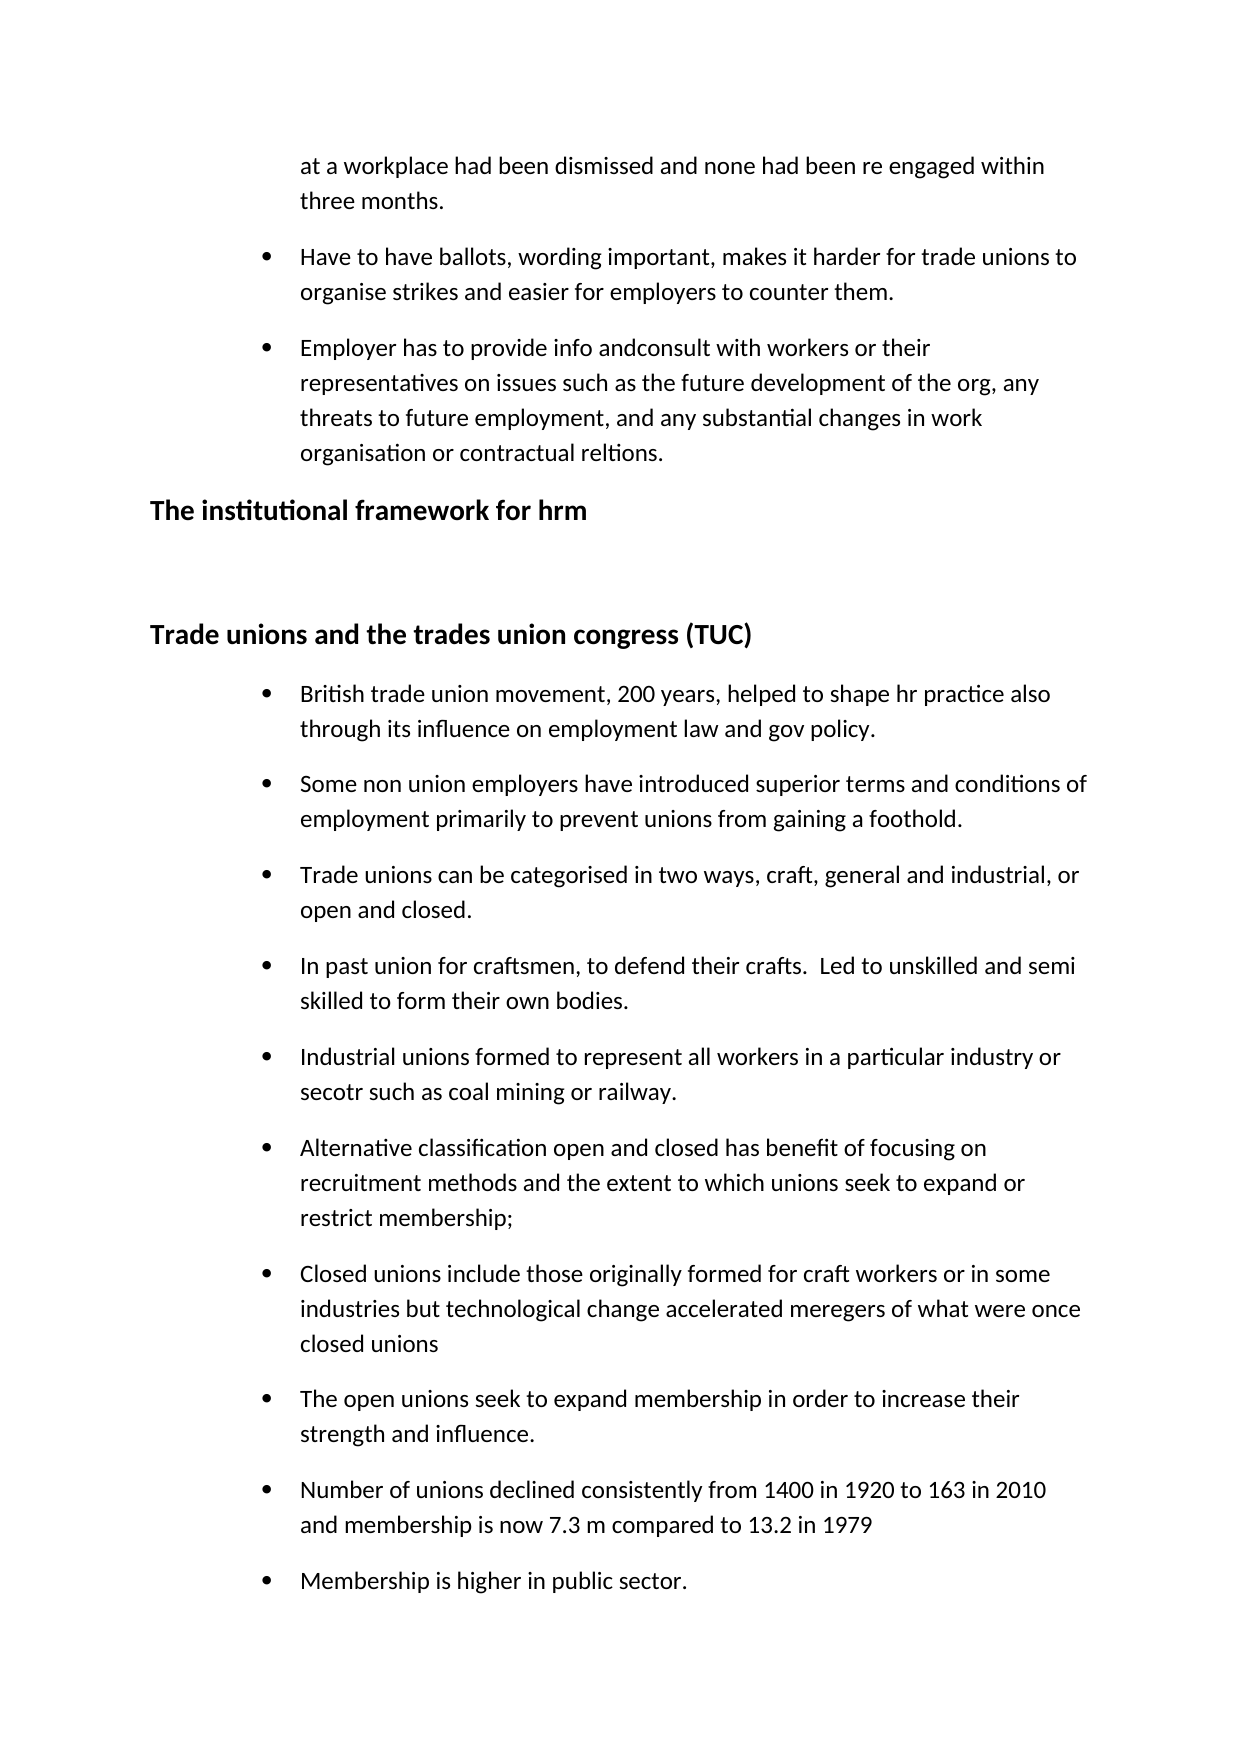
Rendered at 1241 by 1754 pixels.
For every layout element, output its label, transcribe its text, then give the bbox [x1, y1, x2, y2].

list Number of unions declined consistently from 1400 in 1920 to 163 in 2010 and membership is now 7.3 m compared to 13.2 in 1979 [262, 1474, 1090, 1540]
list at a workplace had been dismissed and none had been re engaged within three months. [262, 150, 1090, 216]
list Closed unions include those originally formed for craft workers or in some industries but technological change accelerated meregers of what were once closed unions [262, 1258, 1090, 1358]
list Industrial unions formed to represent all workers in a particular industry or secotr such as coal mining or railway. [262, 1041, 1090, 1107]
list Trade unions can be categorised in two ways, craft, general and industrial, or open and closed. [262, 859, 1090, 925]
text Trade unions and the trades union congress (TUC) [150, 616, 1090, 652]
list British trade union movement, 200 years, helped to shape hr practice also through its influence on employment law and gov policy. [262, 678, 1090, 743]
list In past union for craftsmen, to defend their crafts. Led to unskilled and semi skilled to form their own bodies. [262, 950, 1090, 1016]
list Employer has to provide info andconsult with workers or their representatives on issues such as the future development of the org, any threats to future employment, and any substantial changes in work organisation or contractual reltions. [262, 332, 1090, 467]
list Some non union employers have introduced superior terms and conditions of employment primarily to prevent unions from gaining a foothold. [262, 769, 1090, 834]
text The institutional framework for hrm [150, 492, 1090, 528]
list Membership is higher in public sector. [262, 1565, 1090, 1596]
list Have to have ballots, wording important, makes it harder for trade unions to organise strikes and easier for employers to counter them. [262, 241, 1090, 306]
list The open unions seek to expand membership in order to increase their strength and influence. [262, 1384, 1090, 1449]
list Alternative classification open and closed has benefit of focusing on recruitment methods and the extent to which unions seek to expand or restrict membership; [262, 1132, 1090, 1232]
